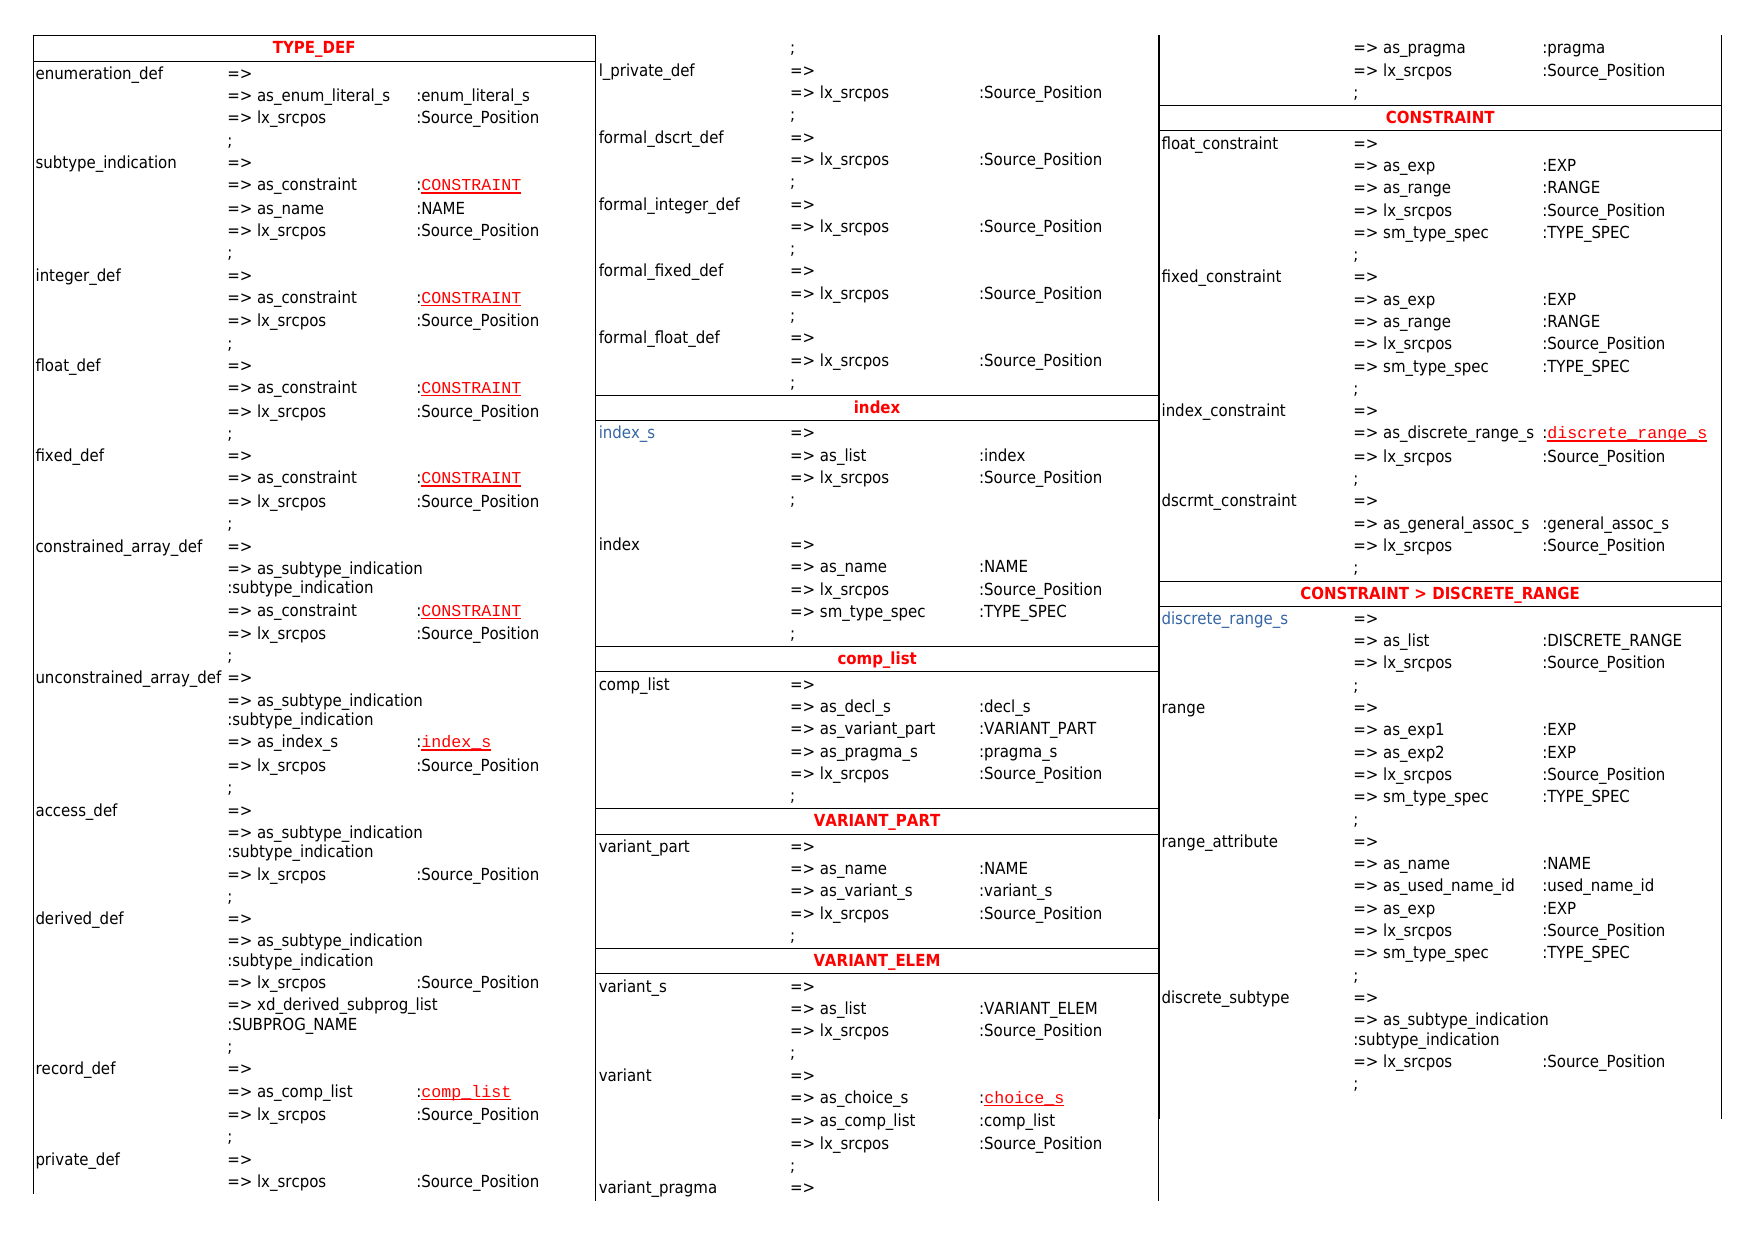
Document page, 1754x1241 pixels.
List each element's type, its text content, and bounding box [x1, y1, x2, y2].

text ; [34, 1127, 595, 1149]
text float_constraint => [1160, 131, 1721, 156]
text => lx_srcpos :Source_Position [596, 1134, 1158, 1156]
text => as_list :index [596, 446, 1158, 468]
text => as_enum_literal_s :enum_literal_s [34, 86, 595, 108]
text => as_exp1 :EXP [1160, 720, 1721, 743]
text => as_pragma_s :pragma_s [596, 741, 1158, 764]
text => lx_srcpos :Source_Position [596, 903, 1158, 926]
text => lx_srcpos :Source_Position [34, 1172, 595, 1194]
text ; [596, 105, 1158, 127]
text => as_range :RANGE [1160, 178, 1721, 200]
text access_def => [34, 800, 595, 823]
text => as_used_name_id :used_name_id [1160, 876, 1721, 899]
text => lx_srcpos :Source_Position [596, 83, 1158, 105]
text ; [1160, 469, 1721, 491]
text => lx_srcpos :Source_Position [34, 311, 595, 333]
text => lx_srcpos :Source_Position [34, 492, 595, 514]
text fixed_def => [34, 446, 595, 468]
text => as_exp2 :EXP [1160, 743, 1721, 765]
text => as_index_s :index_s [34, 732, 595, 756]
text discrete_subtype => [1160, 988, 1721, 1010]
text range_attribute => [1160, 832, 1721, 854]
text ; [34, 646, 595, 668]
text ; [34, 778, 595, 800]
text => sm_type_spec :TYPE_SPEC [596, 602, 1158, 624]
text => sm_type_spec :TYPE_SPEC [1160, 787, 1721, 809]
text => as_constraint :CONSTRAINT [34, 468, 595, 492]
text ; [1160, 83, 1721, 105]
text derived_def => [34, 909, 595, 931]
text => as_choice_s :choice_s [596, 1088, 1158, 1111]
text ; [1160, 558, 1721, 581]
text => as_comp_list :comp_list [596, 1111, 1158, 1134]
text => lx_srcpos :Source_Position [1160, 61, 1721, 83]
text index [596, 396, 1158, 420]
text => lx_srcpos :Source_Position [34, 1105, 595, 1127]
text => as_range :RANGE [1160, 312, 1721, 334]
text TYPE_DEF [34, 36, 595, 61]
text ; [596, 1156, 1158, 1178]
text discrete_range_s => [1160, 607, 1721, 631]
text ; [596, 373, 1158, 395]
text ; [596, 35, 1158, 61]
text formal_integer_def => [596, 194, 1158, 217]
text => sm_type_spec :TYPE_SPEC [1160, 943, 1721, 966]
text ; [596, 1043, 1158, 1066]
text => lx_srcpos :Source_Position [34, 402, 595, 424]
text private_def => [34, 1149, 595, 1172]
text ; [1160, 676, 1721, 698]
text => lx_srcpos :Source_Position [1160, 447, 1721, 469]
text => lx_srcpos :Source_Position [1160, 334, 1721, 356]
text => lx_srcpos :Source_Position [34, 864, 595, 887]
text => lx_srcpos :Source_Position [1160, 536, 1721, 558]
text ; [1160, 379, 1721, 401]
text ; [596, 490, 1158, 512]
text => as_exp :EXP [1160, 899, 1721, 921]
text => as_subtype_indication :subtype_indication [34, 691, 595, 732]
text variant_s => [596, 974, 1158, 999]
text l_private_def => [596, 61, 1158, 83]
text => as_exp :EXP [1160, 156, 1721, 178]
text ; [34, 514, 595, 536]
text ; [596, 786, 1158, 808]
text => as_pragma :pragma [1160, 35, 1721, 61]
text ; [1160, 809, 1721, 832]
text => as_subtype_indication :subtype_indication [34, 823, 595, 864]
text => lx_srcpos :Source_Position [596, 283, 1158, 306]
text record_def => [34, 1059, 595, 1081]
text => lx_srcpos :Source_Position [596, 217, 1158, 239]
text => sm_type_spec :TYPE_SPEC [1160, 223, 1721, 245]
text variant_part => [596, 835, 1158, 859]
text => lx_srcpos :Source_Position [34, 221, 595, 243]
text => lx_srcpos :Source_Position [596, 1021, 1158, 1043]
text CONSTRAINT [1160, 106, 1721, 130]
text index => [596, 535, 1158, 557]
text => lx_srcpos :Source_Position [34, 108, 595, 131]
text ; [1160, 245, 1721, 267]
text => as_subtype_indication :subtype_indication [34, 931, 595, 973]
text VARIANT_ELEM [596, 949, 1158, 973]
text => as_list :VARIANT_ELEM [596, 999, 1158, 1021]
text => as_discrete_range_s :discrete_range_s [1160, 423, 1721, 447]
text ; [1160, 966, 1721, 988]
text constrained_array_def => [34, 536, 595, 559]
text range => [1160, 698, 1721, 720]
text => as_subtype_indication :subtype_indication [1160, 1010, 1721, 1052]
text ; [34, 1037, 595, 1059]
text => lx_srcpos :Source_Position [1160, 200, 1721, 223]
text => as_name :NAME [34, 199, 595, 221]
text formal_dscrt_def => [596, 127, 1158, 150]
text => as_constraint :CONSTRAINT [34, 378, 595, 402]
text integer_def => [34, 266, 595, 288]
text subtype_indication => [34, 153, 595, 175]
text => as_name :NAME [596, 557, 1158, 579]
text ; [34, 424, 595, 446]
text => lx_srcpos :Source_Position [34, 624, 595, 646]
text => lx_srcpos :Source_Position [1160, 1052, 1721, 1074]
text ; [34, 887, 595, 909]
text => lx_srcpos :Source_Position [1160, 653, 1721, 676]
text => xd_derived_subprog_list :SUBPROG_NAME [34, 995, 595, 1037]
text => lx_srcpos :Source_Position [34, 756, 595, 778]
text unconstrained_array_def => [34, 668, 595, 691]
text variant => [596, 1066, 1158, 1088]
text ; [596, 926, 1158, 948]
text formal_fixed_def => [596, 261, 1158, 283]
text => as_constraint :CONSTRAINT [34, 288, 595, 311]
text ; [34, 333, 595, 356]
text => lx_srcpos :Source_Position [596, 350, 1158, 373]
text VARIANT_PART [596, 809, 1158, 834]
text => as_exp :EXP [1160, 289, 1721, 312]
text index_s => [596, 421, 1158, 446]
text => as_variant_s :variant_s [596, 881, 1158, 903]
text ; [596, 306, 1158, 328]
text fixed_constraint => [1160, 267, 1721, 289]
text ; [34, 243, 595, 266]
text => as_decl_s :decl_s [596, 697, 1158, 719]
text ; [1160, 1074, 1721, 1096]
text => as_constraint :CONSTRAINT [34, 175, 595, 199]
text => as_constraint :CONSTRAINT [34, 600, 595, 624]
text ; [34, 131, 595, 153]
text index_constraint => [1160, 401, 1721, 423]
text => as_name :NAME [1160, 854, 1721, 876]
text comp_list => [596, 672, 1158, 697]
text variant_pragma => [596, 1178, 1158, 1201]
text ; [596, 624, 1158, 646]
text ; [596, 172, 1158, 194]
text formal_float_def => [596, 328, 1158, 350]
text => lx_srcpos :Source_Position [596, 764, 1158, 786]
text => as_general_assoc_s :general_assoc_s [1160, 514, 1721, 536]
text => lx_srcpos :Source_Position [596, 468, 1158, 490]
text => as_variant_part :VARIANT_PART [596, 719, 1158, 741]
text => sm_type_spec :TYPE_SPEC [1160, 356, 1721, 379]
text comp_list [596, 647, 1158, 671]
text => as_comp_list :comp_list [34, 1081, 595, 1105]
text => as_list :DISCRETE_RANGE [1160, 631, 1721, 653]
text => lx_srcpos :Source_Position [34, 973, 595, 995]
text float_def => [34, 356, 595, 378]
text ; [596, 239, 1158, 261]
text => lx_srcpos :Source_Position [596, 150, 1158, 172]
text => as_subtype_indication :subtype_indication [34, 559, 595, 600]
text dscrmt_constraint => [1160, 491, 1721, 514]
text => lx_srcpos :Source_Position [1160, 921, 1721, 943]
text => as_name :NAME [596, 859, 1158, 881]
text CONSTRAINT > DISCRETE_RANGE [1160, 582, 1721, 606]
text enumeration_def => [34, 62, 595, 86]
text => lx_srcpos :Source_Position [596, 579, 1158, 602]
text => lx_srcpos :Source_Position [1160, 765, 1721, 787]
